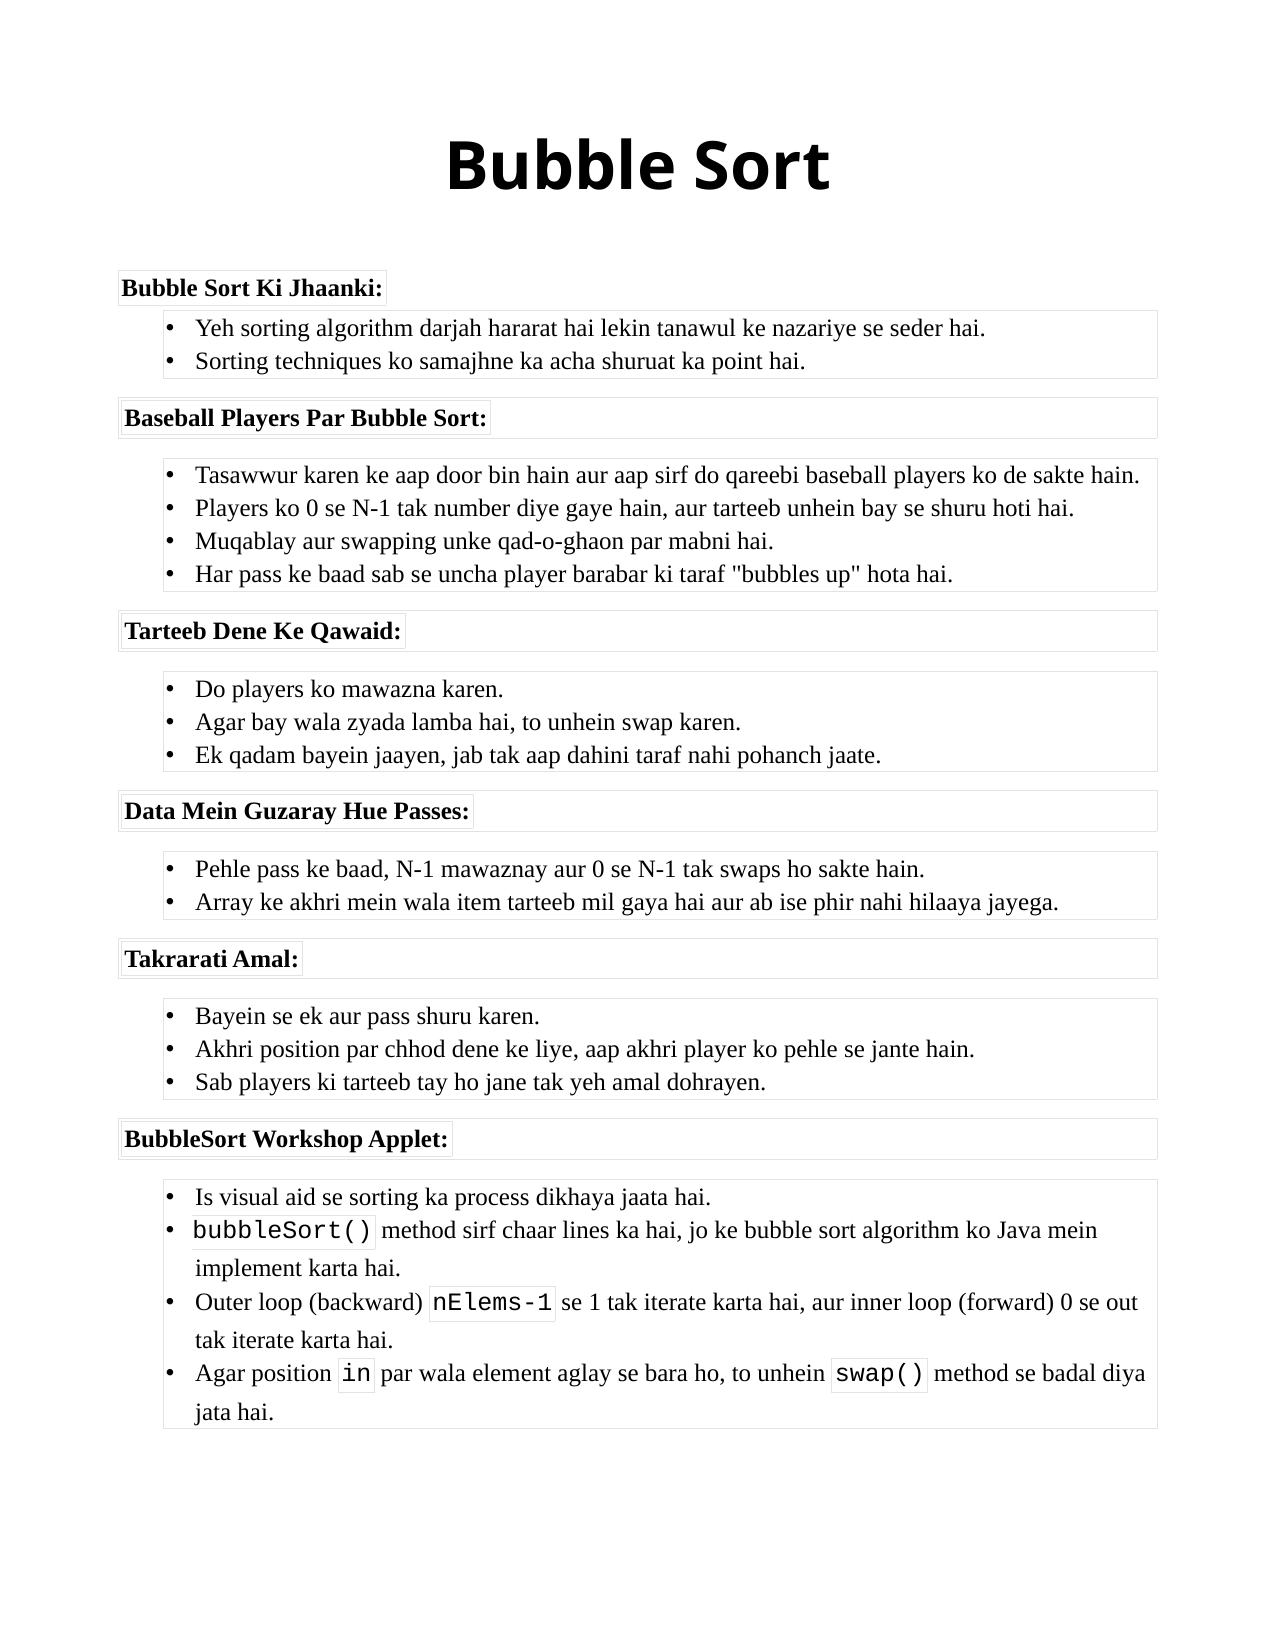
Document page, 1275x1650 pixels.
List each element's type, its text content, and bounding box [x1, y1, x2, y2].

list Akhri position par chhod dene ke liye, aap akhri player ko pehle se jante hain. [164, 1031, 1157, 1063]
text Takrarati Amal: [119, 939, 1157, 978]
list Har pass ke baad sab se uncha player barabar ki taraf "bubbles up" hota hai. [164, 556, 1157, 591]
list Pehle pass ke baad, N-1 mawaznay aur 0 se N-1 tak swaps ho sakte hain. [164, 852, 1157, 883]
list Agar position in par wala element aglay se bara ho, to unhein swap() method se badal diya jata hai. [164, 1355, 1157, 1428]
text Baseball Players Par Bubble Sort: [119, 398, 1157, 438]
list Outer loop (backward) nElems-1 se 1 tak iterate karta hai, aur inner loop (forward) 0 se out tak iterate karta hai. [164, 1283, 1157, 1354]
list Do players ko mawazna karen. [164, 672, 1157, 702]
text Bubble Sort [118, 118, 1157, 209]
text Bubble Sort Ki Jhaanki: [119, 271, 386, 305]
text [387, 270, 1157, 305]
text BubbleSort Workshop Applet: [119, 1119, 1157, 1159]
list Muqablay aur swapping unke qad-o-ghaon par mabni hai. [164, 523, 1157, 555]
list Agar bay wala zyada lamba hai, to unhein swap karen. [164, 704, 1157, 736]
text Tarteeb Dene Ke Qawaid: [119, 611, 1157, 651]
list Players ko 0 se N-1 tak number diye gaye hain, aur tarteeb unhein bay se shuru hoti hai. [164, 490, 1157, 522]
text Data Mein Guzaray Hue Passes: [119, 791, 1157, 831]
list Is visual aid se sorting ka process dikhaya jaata hai. [164, 1180, 1157, 1210]
list Ek qadam bayein jaayen, jab tak aap dahini taraf nahi pohanch jaate. [164, 737, 1157, 771]
list Bayein se ek aur pass shuru karen. [164, 999, 1157, 1030]
list Sorting techniques ko samajhne ka acha shuruat ka point hai. [164, 343, 1157, 378]
list bubbleSort() method sirf chaar lines ka hai, jo ke bubble sort algorithm ko Java mein implement karta hai. [164, 1212, 1157, 1282]
list Yeh sorting algorithm darjah hararat hai lekin tanawul ke nazariye se seder hai. [164, 311, 1157, 342]
list Array ke akhri mein wala item tarteeb mil gaya hai aur ab ise phir nahi hilaaya jayega. [164, 884, 1157, 919]
list Sab players ki tarteeb tay ho jane tak yeh amal dohrayen. [164, 1064, 1157, 1099]
list Tasawwur karen ke aap door bin hain aur aap sirf do qareebi baseball players ko de sakte hain. [164, 459, 1157, 489]
